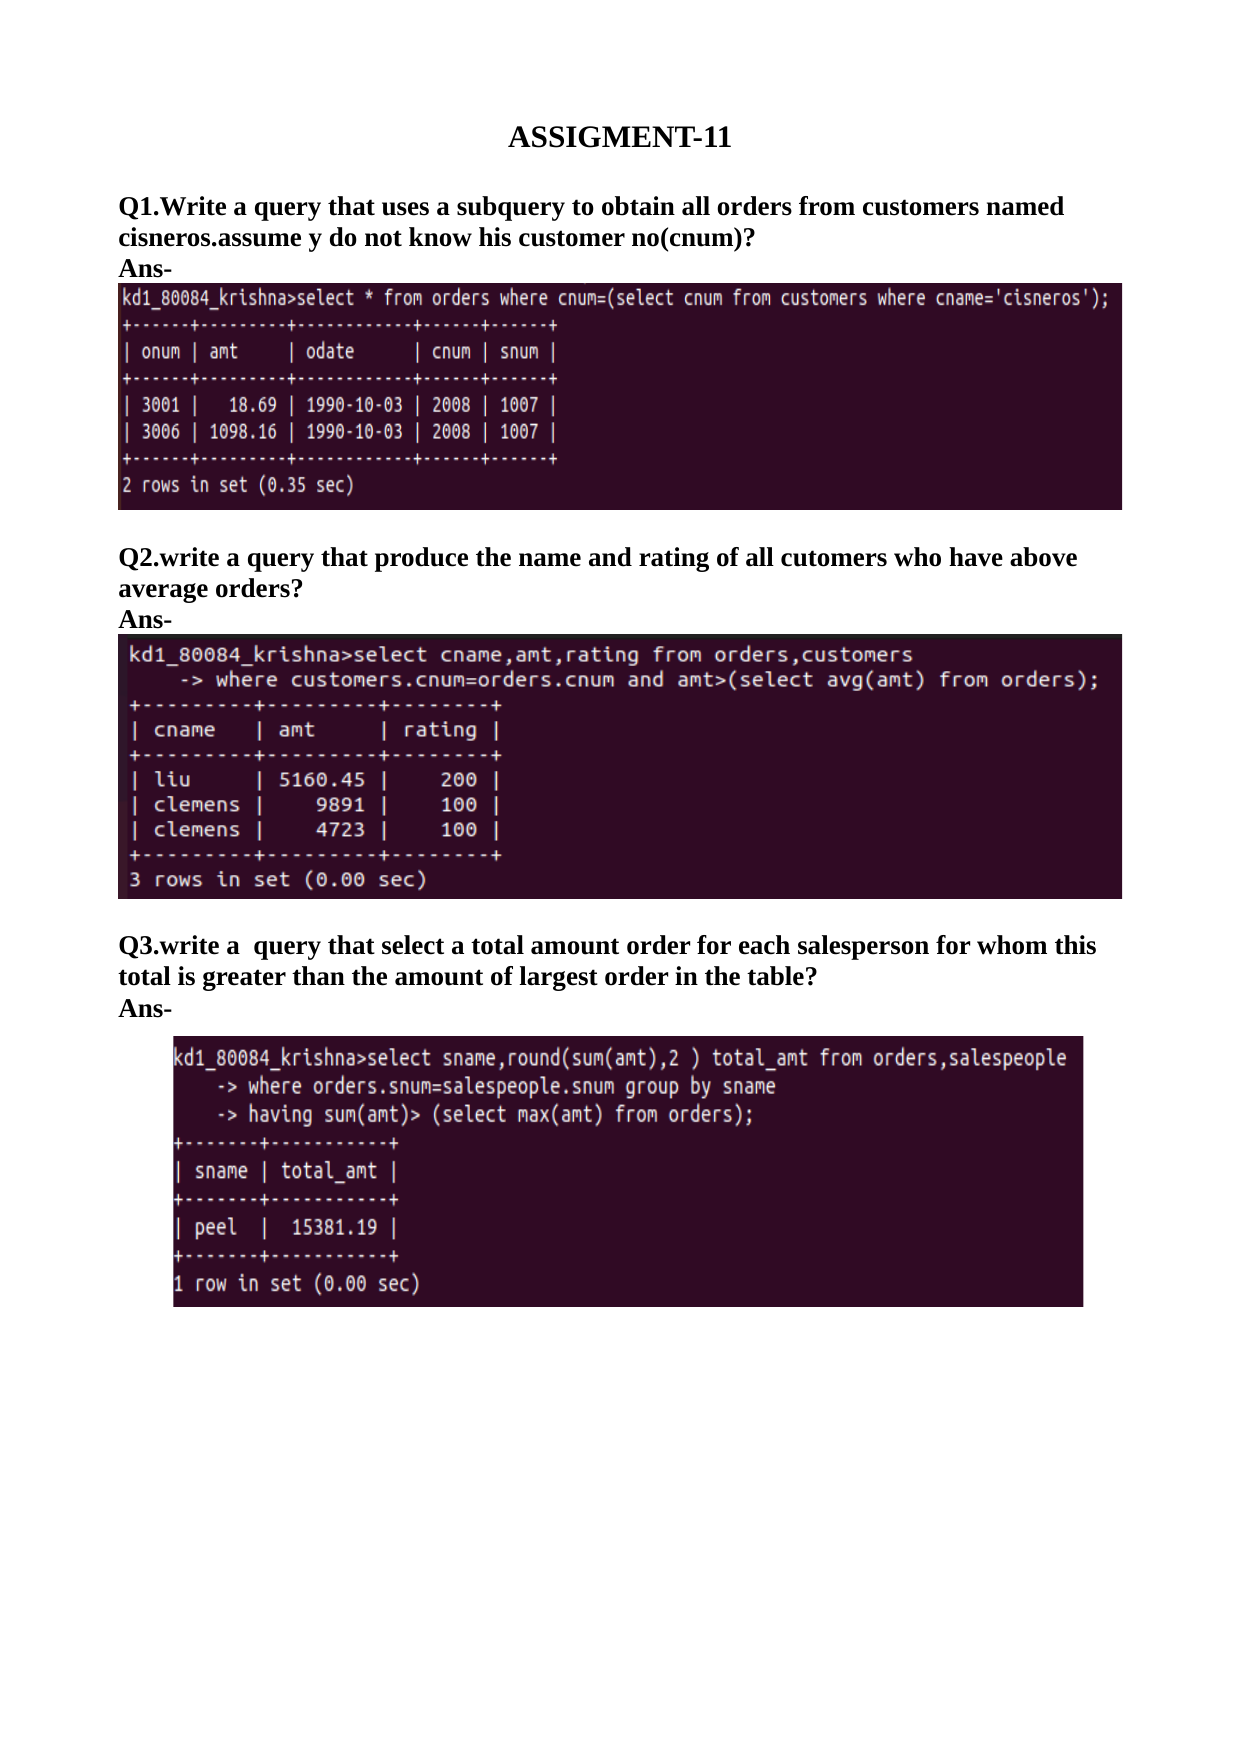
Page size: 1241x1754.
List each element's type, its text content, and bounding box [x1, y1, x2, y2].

text ASSIGMENT-11 [118, 118, 1122, 154]
text total is greater than the amount of largest order in the table? [118, 961, 1122, 992]
picture [173, 1036, 1084, 1307]
picture [118, 634, 1123, 899]
text Ans- [118, 603, 1122, 634]
text Ans- [118, 252, 1122, 283]
picture [118, 283, 1123, 510]
text Q1.Write a query that uses a subquery to obtain all orders from customers named cisneros.assume y do not know his customer no(cnum)? [118, 190, 1122, 252]
text Q3.write a query that select a total amount order for each salesperson for whom this [118, 929, 1122, 961]
text Ans- [118, 992, 1122, 1023]
text Q2.write a query that produce the name and rating of all cutomers who have above average orders? [118, 541, 1122, 603]
